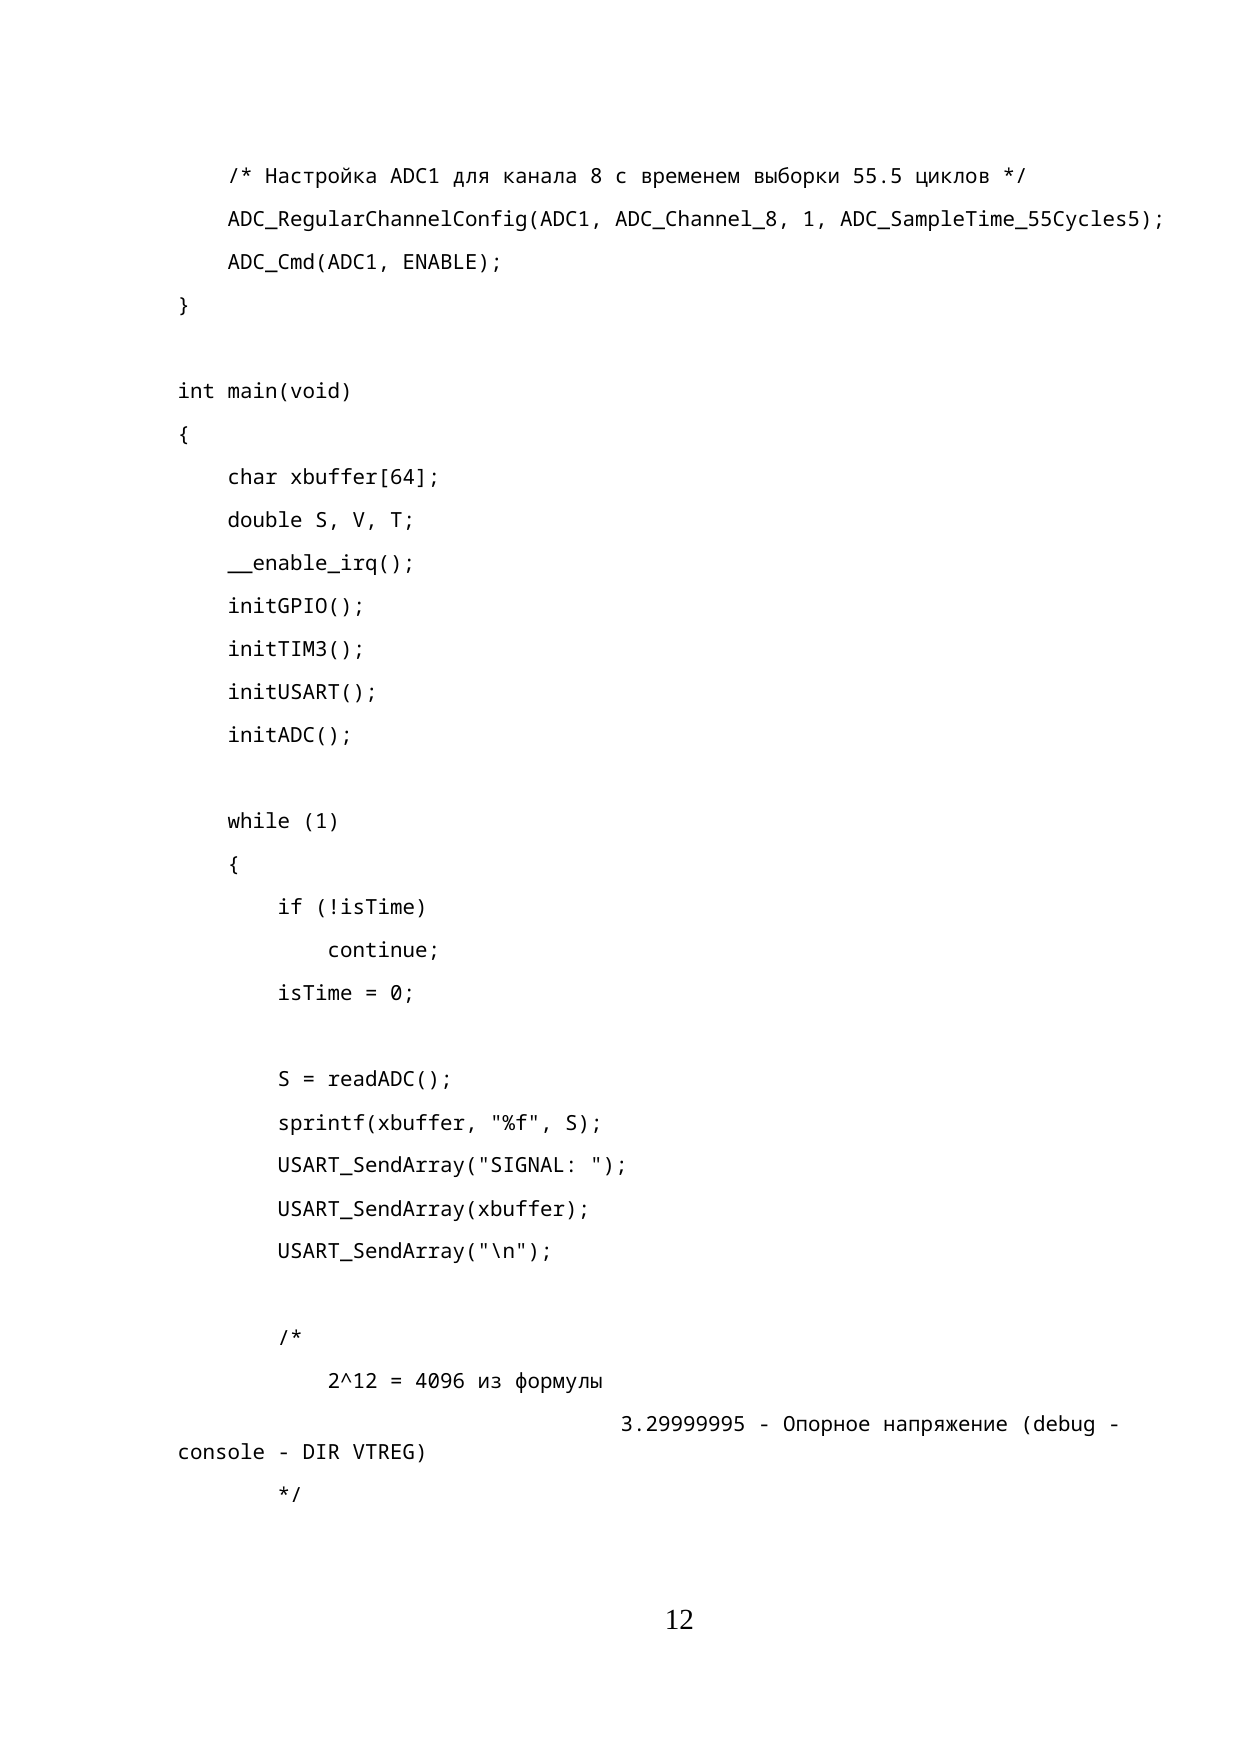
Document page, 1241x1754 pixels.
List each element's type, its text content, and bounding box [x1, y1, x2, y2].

text initTIM3(); [177, 634, 1181, 663]
text ADC_RegularChannelConfig(ADC1, ADC_Channel_8, 1, ADC_SampleTime_55Cycles5); [177, 204, 1181, 233]
text sprintf(xbuffer, "%f", S); [177, 1108, 1181, 1136]
text initADC(); [177, 720, 1181, 749]
text char xbuffer[64]; [177, 462, 1181, 491]
text S = readADC(); [177, 1064, 1181, 1093]
text double S, V, T; [177, 505, 1181, 534]
text initUSART(); [177, 677, 1181, 706]
text USART_SendArray("SIGNAL: "); [177, 1151, 1181, 1179]
text initGPIO(); [177, 591, 1181, 620]
text */ [177, 1480, 1181, 1509]
text USART_SendArray(xbuffer); [177, 1194, 1181, 1222]
text /* Настройка ADC1 для канала 8 с временем выборки 55.5 циклов */ [177, 161, 1181, 189]
text /* [177, 1323, 1181, 1351]
text if (!isTime) [177, 892, 1181, 921]
text { [177, 419, 1181, 448]
text int main(void) [177, 376, 1181, 405]
text 3.29999995 - Опорное напряжение (debug - console - DIR VTREG) [177, 1409, 1181, 1466]
text continue; [177, 936, 1181, 964]
text } [177, 290, 1181, 319]
text USART_SendArray("\n"); [177, 1237, 1181, 1265]
text __enable_irq(); [177, 548, 1181, 577]
text while (1) [177, 806, 1181, 835]
text 2^12 = 4096 из формулы [177, 1366, 1181, 1394]
text isTime = 0; [177, 978, 1181, 1007]
text ADC_Cmd(ADC1, ENABLE); [177, 247, 1181, 276]
text { [177, 849, 1181, 878]
